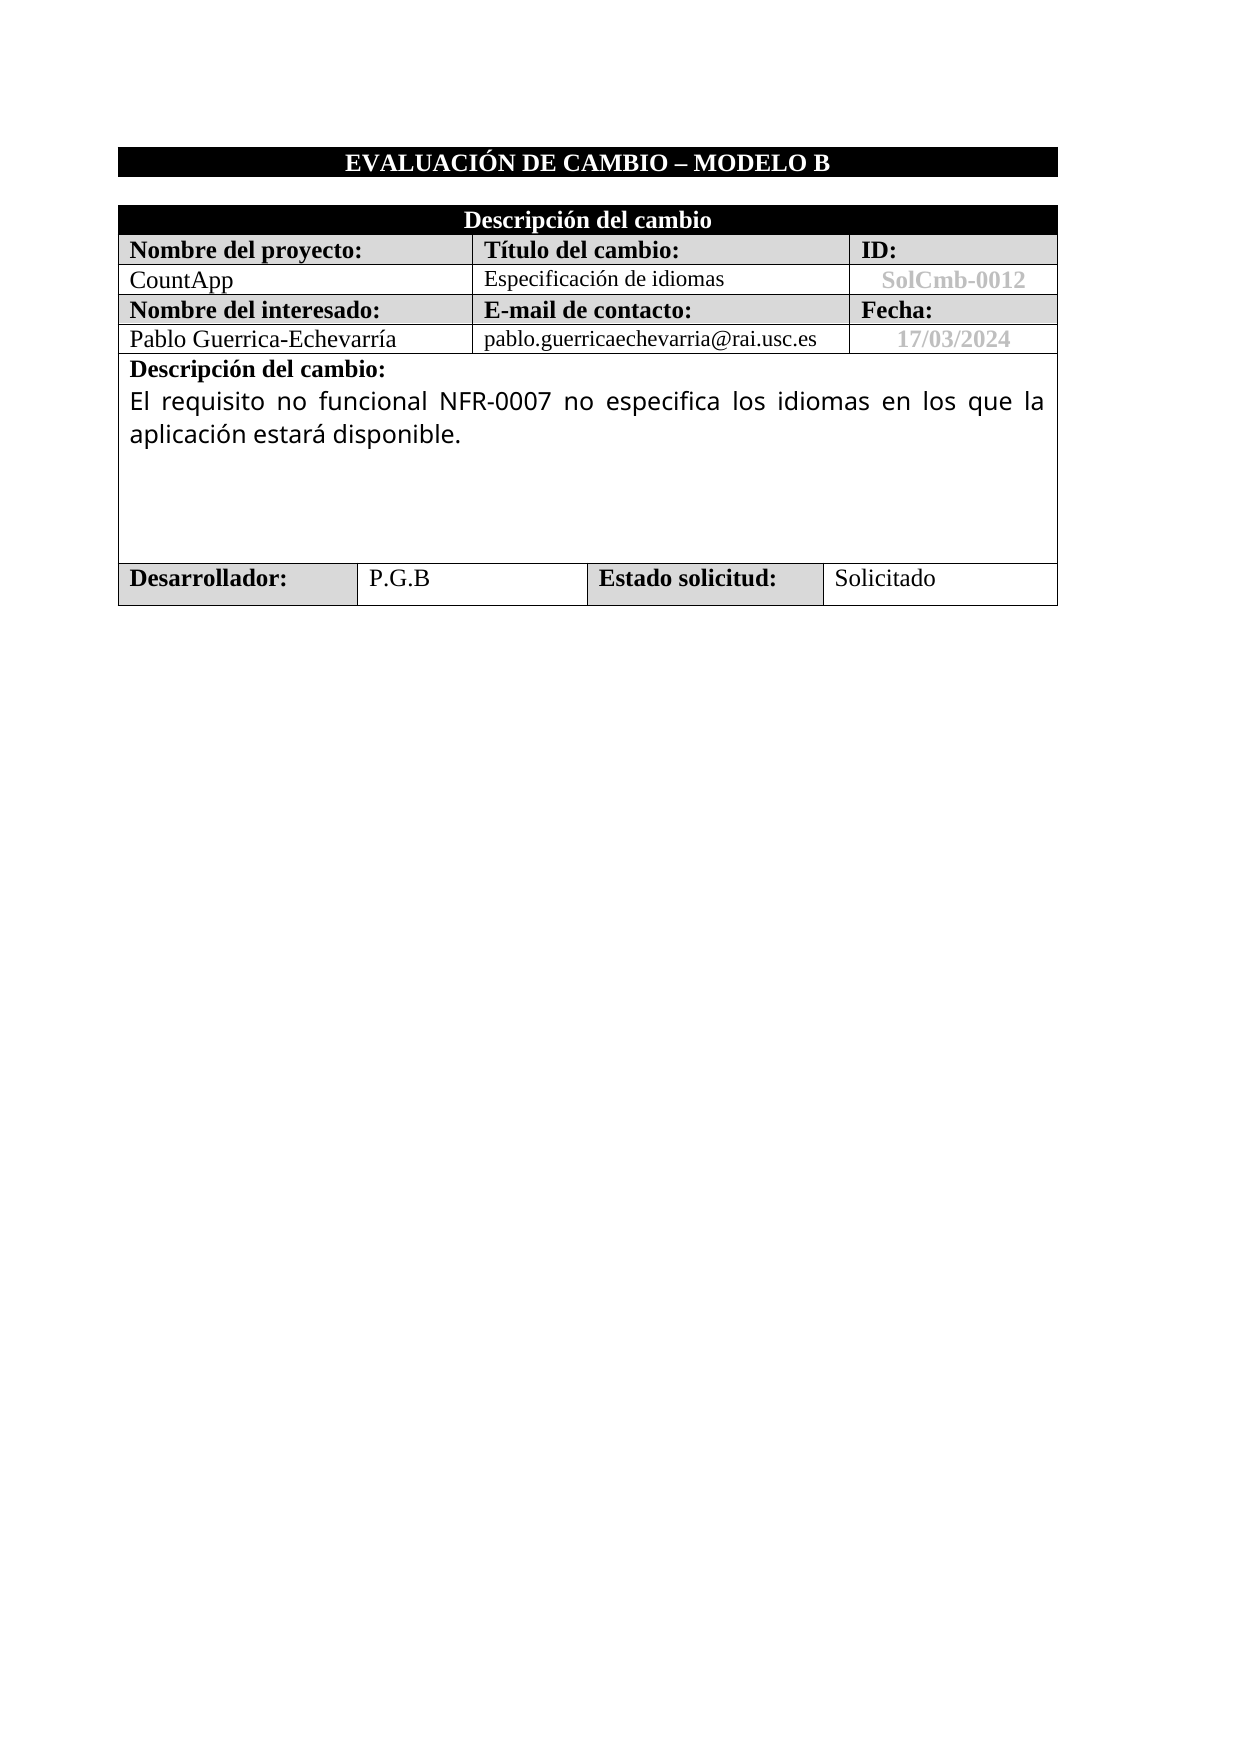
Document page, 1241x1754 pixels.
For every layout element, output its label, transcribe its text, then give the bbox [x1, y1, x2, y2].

table_cell E-mail de contacto: [473, 295, 849, 323]
table_cell Descripción del cambio [119, 205, 1057, 234]
table_cell Estado solicitud: [588, 564, 823, 605]
table_cell ID: [850, 235, 1057, 264]
table_cell Título del cambio: [473, 235, 849, 264]
table_header EVALUACIÓN DE CAMBIO – MODELO B [119, 148, 1057, 177]
table_cell pablo.guerricaechevarria@rai.usc.es [473, 325, 849, 353]
table_cell P.G.B [358, 564, 587, 605]
table_cell [118, 177, 1057, 205]
table_cell Nombre del proyecto: [119, 235, 472, 264]
table_cell Desarrollador: [119, 564, 357, 605]
table_cell Solicitado [824, 564, 1057, 605]
table_cell 17/03/2024 [850, 325, 1057, 353]
table_cell Nombre del interesado: [119, 295, 472, 323]
table_cell Especificación de idiomas [473, 265, 849, 294]
table_cell Fecha: [850, 295, 1057, 323]
table_cell CountApp [119, 265, 472, 294]
table_cell Descripción del cambio: El requisito no funcional NFR-0007 no especifica los idiomas en los que la aplicación estará disponible. [119, 354, 1057, 562]
table_cell SolCmb-0012 [850, 265, 1057, 294]
table_cell Pablo Guerrica-Echevarría [119, 325, 472, 353]
